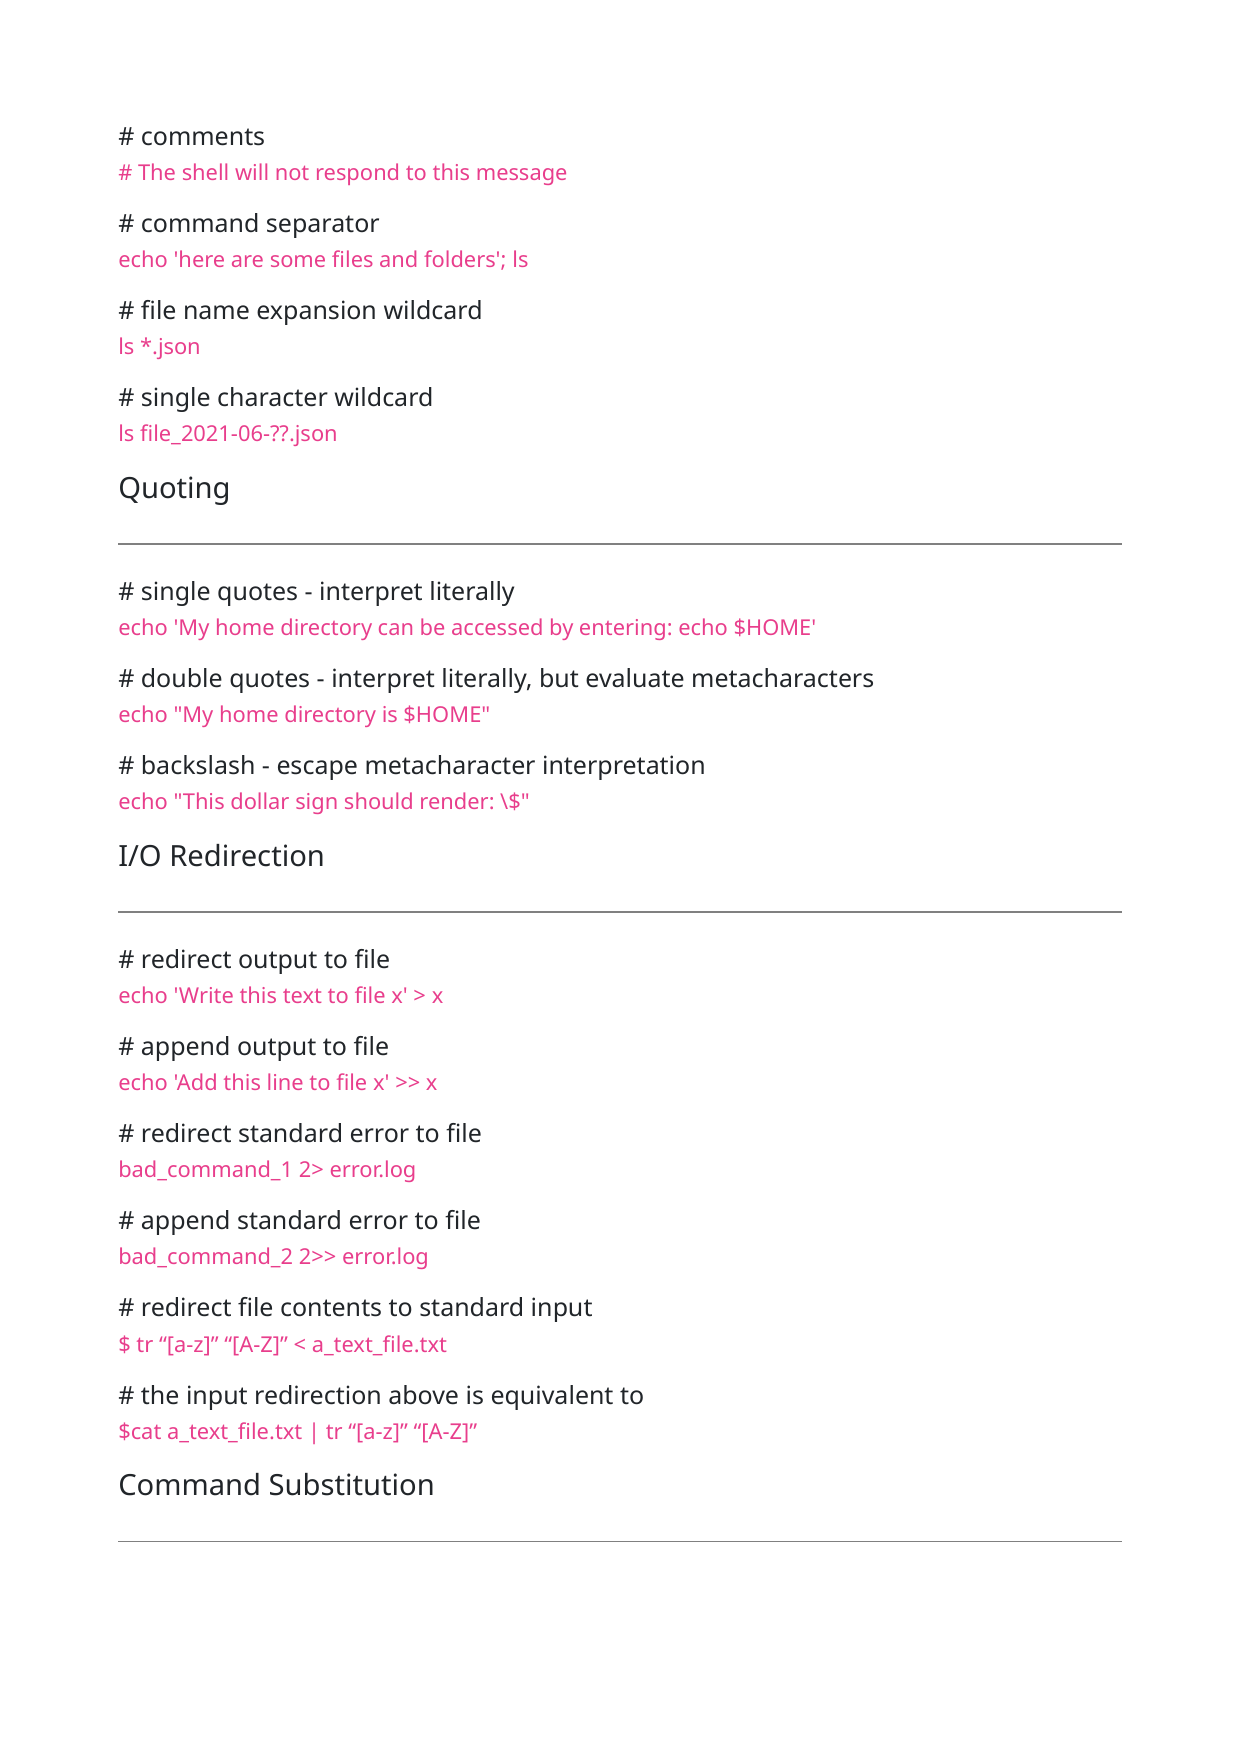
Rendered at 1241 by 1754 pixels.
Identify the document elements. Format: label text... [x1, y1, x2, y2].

text # comments # The shell will not respond to this message [118, 118, 1122, 186]
text # file name expansion wildcard ls *.json [118, 292, 1122, 361]
subtitle Quoting [118, 467, 1122, 507]
text # redirect file contents to standard input $ tr “[a-z]” “[A-Z]” < a_text_file.txt [118, 1290, 1122, 1358]
text # single quotes - interpret literally echo 'My home directory can be accessed by entering: echo $HOME' [118, 573, 1122, 642]
text # redirect standard error to file bad_command_1 2> error.log [118, 1116, 1122, 1184]
text # command separator echo 'here are some files and folders'; ls [118, 205, 1122, 273]
text # backslash - escape metacharacter interpretation echo "This dollar sign should render: \$" [118, 748, 1122, 816]
text # append output to file echo 'Add this line to file x' >> x [118, 1028, 1122, 1097]
text # append standard error to file bad_command_2 2>> error.log [118, 1203, 1122, 1271]
text # single character wildcard ls file_2021-06-??.json [118, 380, 1122, 448]
text # redirect output to file echo 'Write this text to file x' > x [118, 941, 1122, 1009]
subtitle Command Substitution [118, 1464, 1122, 1504]
subtitle I/O Redirection [118, 835, 1122, 874]
text # the input redirection above is equivalent to $cat a_text_file.txt | tr “[a-z]” “[A-Z]” [118, 1377, 1122, 1446]
text # double quotes - interpret literally, but evaluate metacharacters echo "My home directory is $HOME" [118, 661, 1122, 729]
